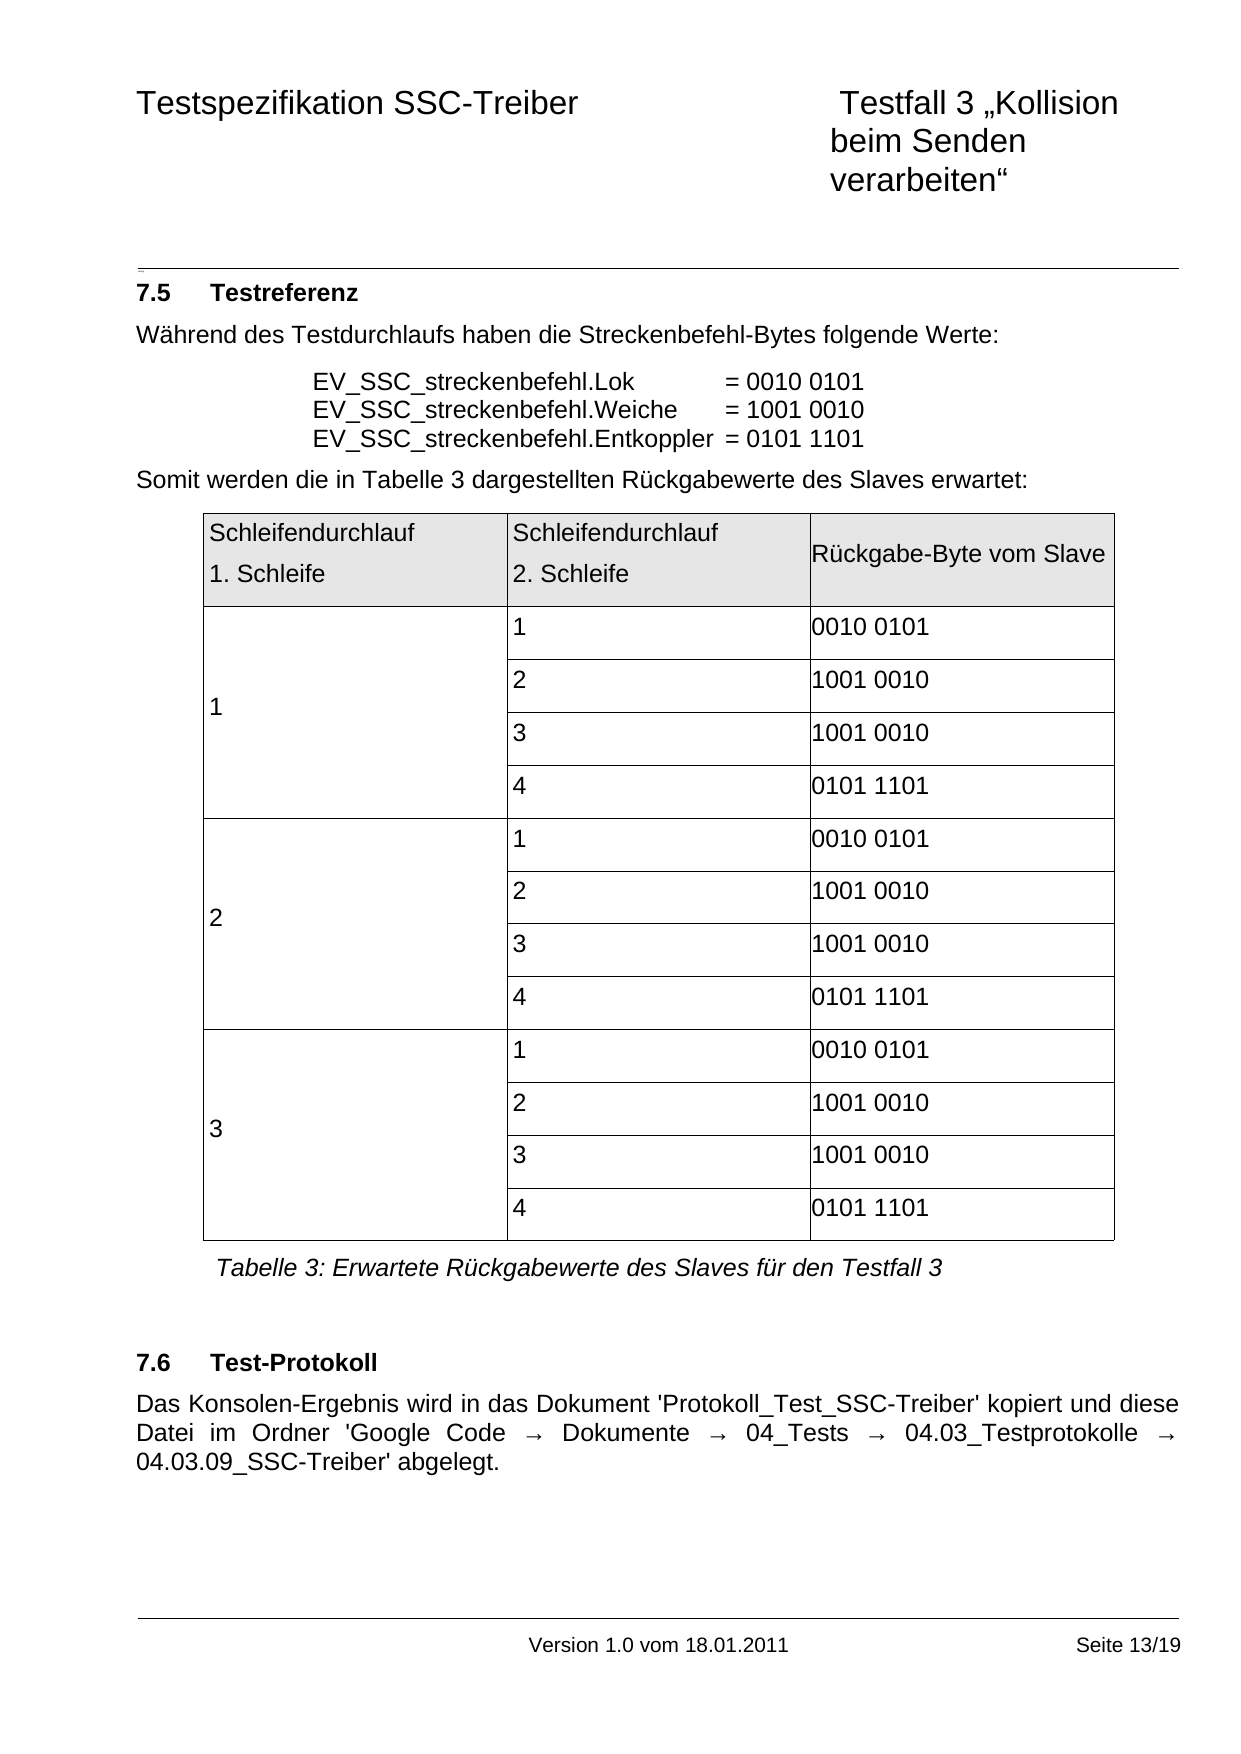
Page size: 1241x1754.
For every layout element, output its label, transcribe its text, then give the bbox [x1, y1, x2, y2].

table_cell 0010 0101 [811, 819, 1114, 871]
table_cell 3 [204, 1030, 507, 1240]
table_cell 1 [508, 1030, 810, 1082]
table_cell 1001 0010 [811, 713, 1114, 765]
table_header Schleifendurchlauf 2. Schleife [508, 514, 810, 606]
text Das Konsolen-Ergebnis wird in das Dokument 'Protokoll_Test_SSC-Treiber' kopiert und diese Datei im Ordner 'Google Code → Dokumente → 04_Tests → 04.03_Testprotokolle → 04.03.09_SSC-Treiber' abgelegt. [136, 1389, 1181, 1475]
table_cell 1 [508, 607, 810, 659]
table_cell 2 [204, 819, 507, 1029]
table_cell 0101 1101 [811, 766, 1114, 818]
table_cell 1 [508, 819, 810, 871]
table_cell 1001 0010 [811, 924, 1114, 976]
table_cell 2 [508, 872, 810, 923]
subtitle Test-Protokoll [136, 1348, 1181, 1377]
table_cell 0010 0101 [811, 607, 1114, 659]
table_header Schleifendurchlauf 1. Schleife [204, 514, 507, 606]
text EV_SSC_streckenbefehl.Lok = 0010 0101 [312, 367, 1181, 395]
table_cell 3 [508, 713, 810, 765]
table_header Rückgabe-Byte vom Slave [811, 514, 1114, 606]
text Während des Testdurchlaufs haben die Streckenbefehl-Bytes folgende Werte: [136, 319, 1181, 348]
table_cell 3 [508, 1136, 810, 1187]
text Somit werden die in Tabelle 3 dargestellten Rückgabewerte des Slaves erwartet: [136, 465, 1181, 494]
table_cell 0101 1101 [811, 977, 1114, 1029]
text EV_SSC_streckenbefehl.Entkoppler = 0101 1101 [312, 424, 1181, 453]
table_cell 4 [508, 766, 810, 818]
table_cell 1001 0010 [811, 872, 1114, 923]
table_cell 1001 0010 [811, 1083, 1114, 1134]
table_cell 0010 0101 [811, 1030, 1114, 1082]
text Tabelle 3: Erwartete Rückgabewerte des Slaves für den Testfall 3 [215, 1253, 1181, 1282]
table_cell 1001 0010 [811, 1136, 1114, 1187]
text EV_SSC_streckenbefehl.Weiche = 1001 0010 [312, 395, 1181, 424]
table_cell 1 [204, 607, 507, 818]
table_cell 0101 1101 [811, 1189, 1114, 1240]
table_cell 2 [508, 660, 810, 712]
table_cell 4 [508, 1189, 810, 1240]
table_cell 1001 0010 [811, 660, 1114, 712]
table_cell 2 [508, 1083, 810, 1134]
table_cell 4 [508, 977, 810, 1029]
subtitle Testreferenz [136, 289, 1181, 307]
table_cell 3 [508, 924, 810, 976]
